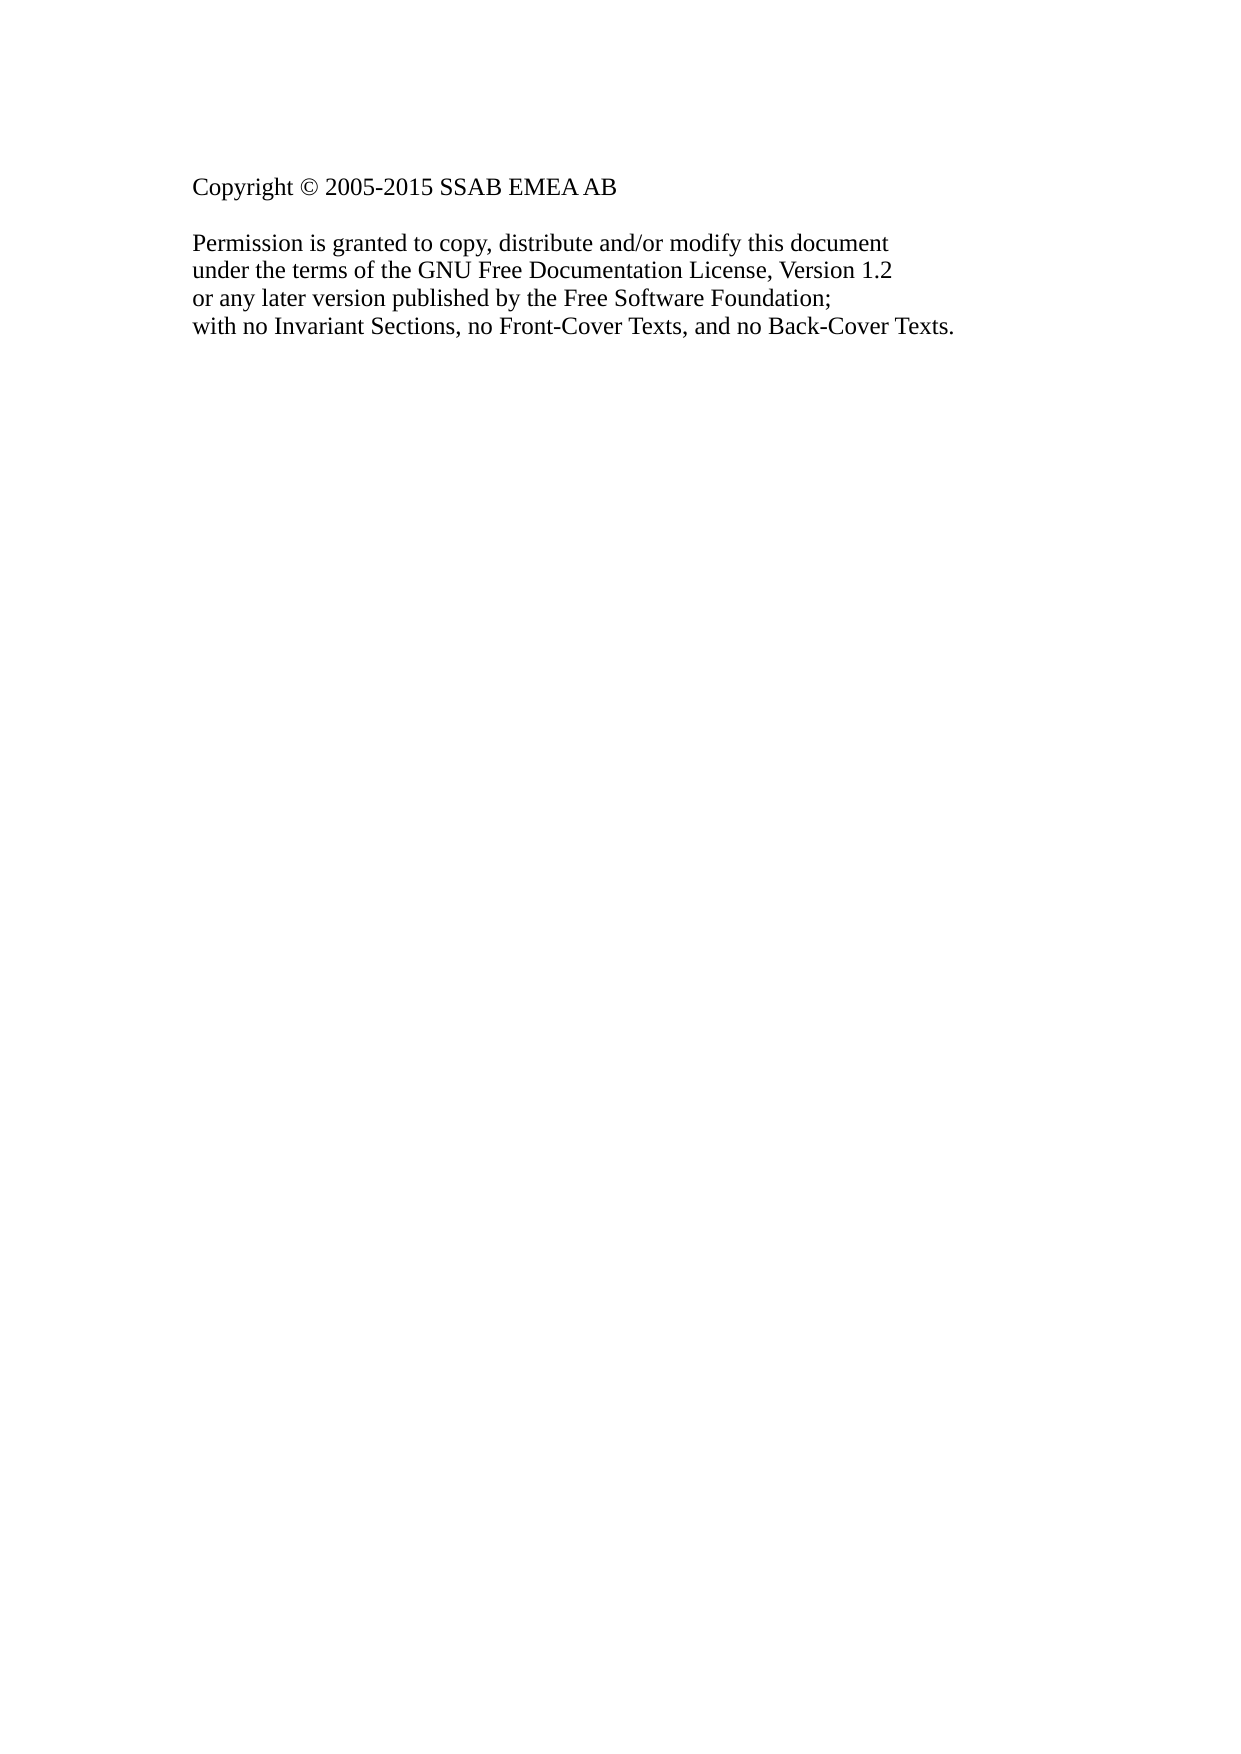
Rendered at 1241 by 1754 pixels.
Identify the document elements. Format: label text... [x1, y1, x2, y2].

text or any later version published by the Free Software Foundation; [118, 284, 1122, 312]
text Copyright © 2005-2015 SSAB EMEA AB [118, 173, 1122, 201]
text under the terms of the GNU Free Documentation License, Version 1.2 [118, 257, 1122, 284]
text Permission is granted to copy, distribute and/or modify this document [118, 229, 1122, 257]
text with no Invariant Sections, no Front-Cover Texts, and no Back-Cover Texts. [118, 312, 1122, 340]
